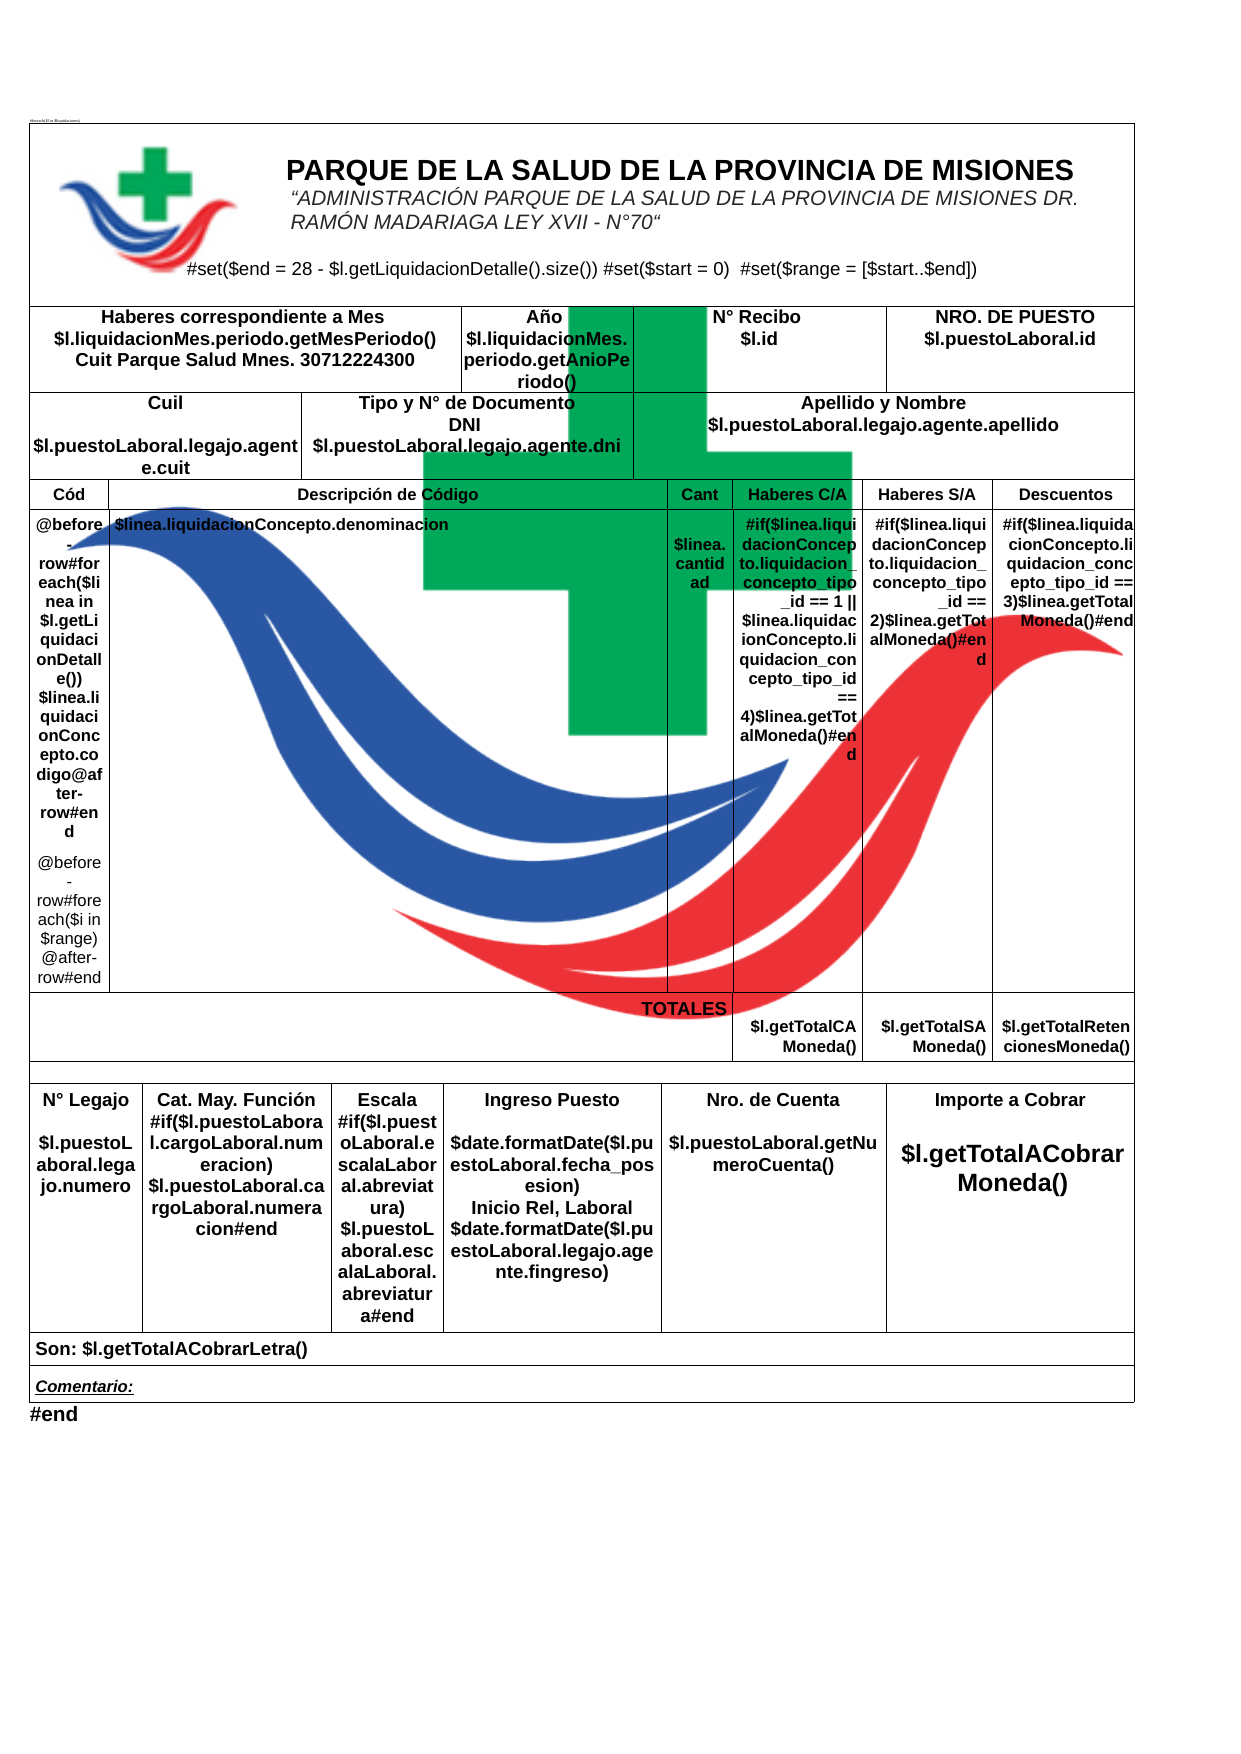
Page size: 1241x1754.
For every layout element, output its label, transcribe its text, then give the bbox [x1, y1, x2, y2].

picture [110, 510, 667, 992]
table_cell NRO. DE PUESTO $l.puestoLaboral.id [1124, 307, 1134, 392]
text #foreach($l in $liquidaciones) [29, 118, 1163, 123]
picture [733, 480, 862, 509]
picture [65, 480, 108, 509]
table_header @before-row#foreach($i in $range)@after-row#end [30, 847, 65, 992]
table_header @before-row#foreach($linea in $l.getLiquidacionDetalle())$linea.liquidacionConcepto.codigo@after-row#end [30, 510, 65, 847]
table_header Cat. May. Función #if($l.puestoLaboral.cargoLaboral.numeracion)$l.puestoLaboral.cargoLaboral.numeracion#end [143, 1084, 331, 1332]
table_header TOTALES [30, 993, 732, 1061]
table_header [1124, 847, 1134, 992]
text #end [29, 1402, 1163, 1426]
picture [733, 993, 862, 1023]
picture [65, 307, 461, 392]
picture [993, 510, 1124, 992]
table_header PARQUE DE LA SALUD DE LA PROVINCIA DE MISIONES “ADMINISTRACIÓN PARQUE DE LA SALUD DE LA PROVINCIA DE MISIONES DR. RAMÓN MADARIAGA LEY XVII - N°70“ #set($end = 28 - $l.getLiquidacionDetalle().size()) #set($start = 0) #set($range = [$start..$end]) [30, 124, 1134, 306]
picture [58, 146, 239, 276]
table_header Escala #if($l.puestoLaboral.escalaLaboral.abreviatura)$l.puestoLaboral.escalaLaboral.abreviatura#end [332, 1084, 443, 1332]
table_cell Cuil $l.puestoLaboral.legajo.agente.cuit [30, 393, 65, 478]
table_header Descuentos [1124, 480, 1134, 509]
table_header $l.getTotalRetencionesMoneda() [993, 993, 1134, 1061]
picture [863, 480, 992, 509]
picture [887, 307, 1124, 392]
picture [993, 480, 1124, 509]
picture [993, 993, 1124, 1023]
picture [65, 510, 109, 992]
table_cell Comentario: [30, 1366, 1134, 1402]
table_header Ingreso Puesto $date.formatDate($l.puestoLaboral.fecha_posesion) Inicio Rel, Laboral $date.formatDate($l.puestoLaboral.legajo.agente.fingreso) [444, 1084, 661, 1332]
picture [109, 480, 667, 509]
table_cell [30, 1062, 1134, 1083]
table_header Cód [30, 480, 65, 509]
table_header N° Legajo $l.puestoLaboral.legajo.numero [30, 1084, 142, 1332]
table_cell Haberes correspondiente a Mes $l.liquidacionMes.periodo.getMesPeriodo() Cuit Parque Salud Mnes. 30712224300 [30, 307, 65, 392]
picture [734, 510, 862, 992]
picture [65, 393, 301, 479]
picture [634, 307, 886, 392]
picture [462, 307, 633, 392]
picture [567, 375, 573, 391]
table_header Nro. de Cuenta $l.puestoLaboral.getNumeroCuenta() [662, 1084, 886, 1332]
table_header #if($linea.liquidacionConcepto.liquidacion_concepto_tipo_id == 3)$linea.getTotalMoneda()#end [1124, 510, 1134, 847]
picture [863, 993, 992, 1023]
picture [863, 510, 992, 992]
table_header $l.getTotalCAMoneda() [733, 1023, 862, 1061]
table_header $l.getTotalSAMoneda() [863, 1023, 992, 1061]
picture [668, 480, 732, 509]
table_header Importe a Cobrar $l.getTotalACobrarMoneda() [887, 1084, 1134, 1332]
picture [634, 393, 1124, 479]
picture [65, 993, 732, 1023]
picture [302, 393, 633, 479]
table_cell Son: $l.getTotalACobrarLetra() [30, 1333, 1134, 1365]
picture [668, 510, 733, 992]
